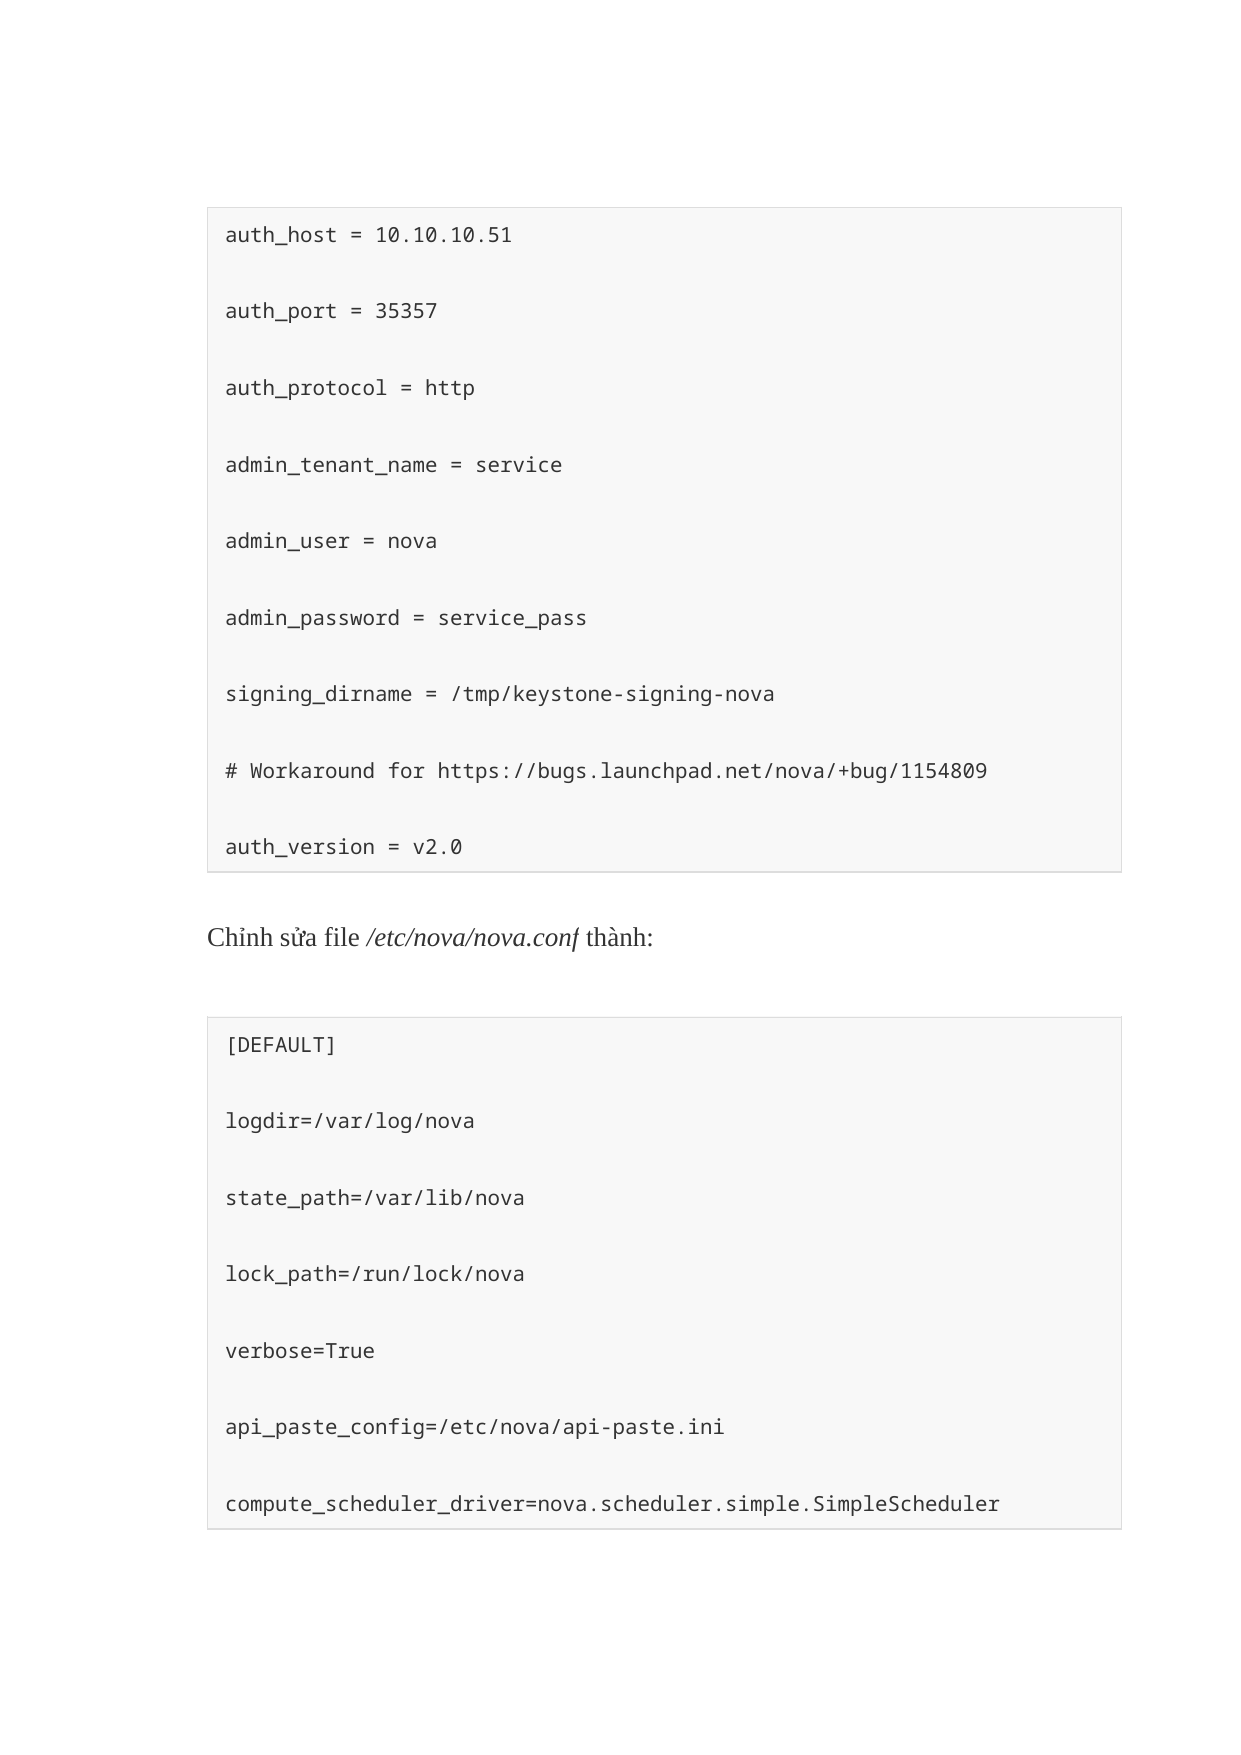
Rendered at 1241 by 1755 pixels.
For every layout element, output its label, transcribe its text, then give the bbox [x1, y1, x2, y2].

text admin_tenant_name = service [208, 436, 1121, 478]
text # Workaround for https://bugs.launchpad.net/nova/+bug/1154809 [208, 743, 1121, 784]
text [DEFAULT] [208, 1018, 1121, 1058]
text auth_protocol = http [208, 360, 1121, 402]
text admin_password = service_pass [208, 589, 1121, 631]
text auth_host = 10.10.10.51 [208, 208, 1121, 248]
text logdir=/var/log/nova [208, 1093, 1121, 1135]
text compute_scheduler_driver=nova.scheduler.simple.SimpleScheduler [208, 1476, 1121, 1528]
text auth_version = v2.0 [208, 819, 1121, 871]
text verbose=True [208, 1323, 1121, 1364]
text Chỉnh sửa file /etc/nova/nova.conf thành: [207, 921, 1122, 952]
text auth_port = 35357 [208, 283, 1121, 325]
text admin_user = nova [208, 513, 1121, 555]
text lock_path=/run/lock/nova [208, 1246, 1121, 1288]
text api_paste_config=/etc/nova/api-paste.ini [208, 1399, 1121, 1441]
text state_path=/var/lib/nova [208, 1169, 1121, 1211]
text signing_dirname = /tmp/keystone-signing-nova [208, 666, 1121, 708]
